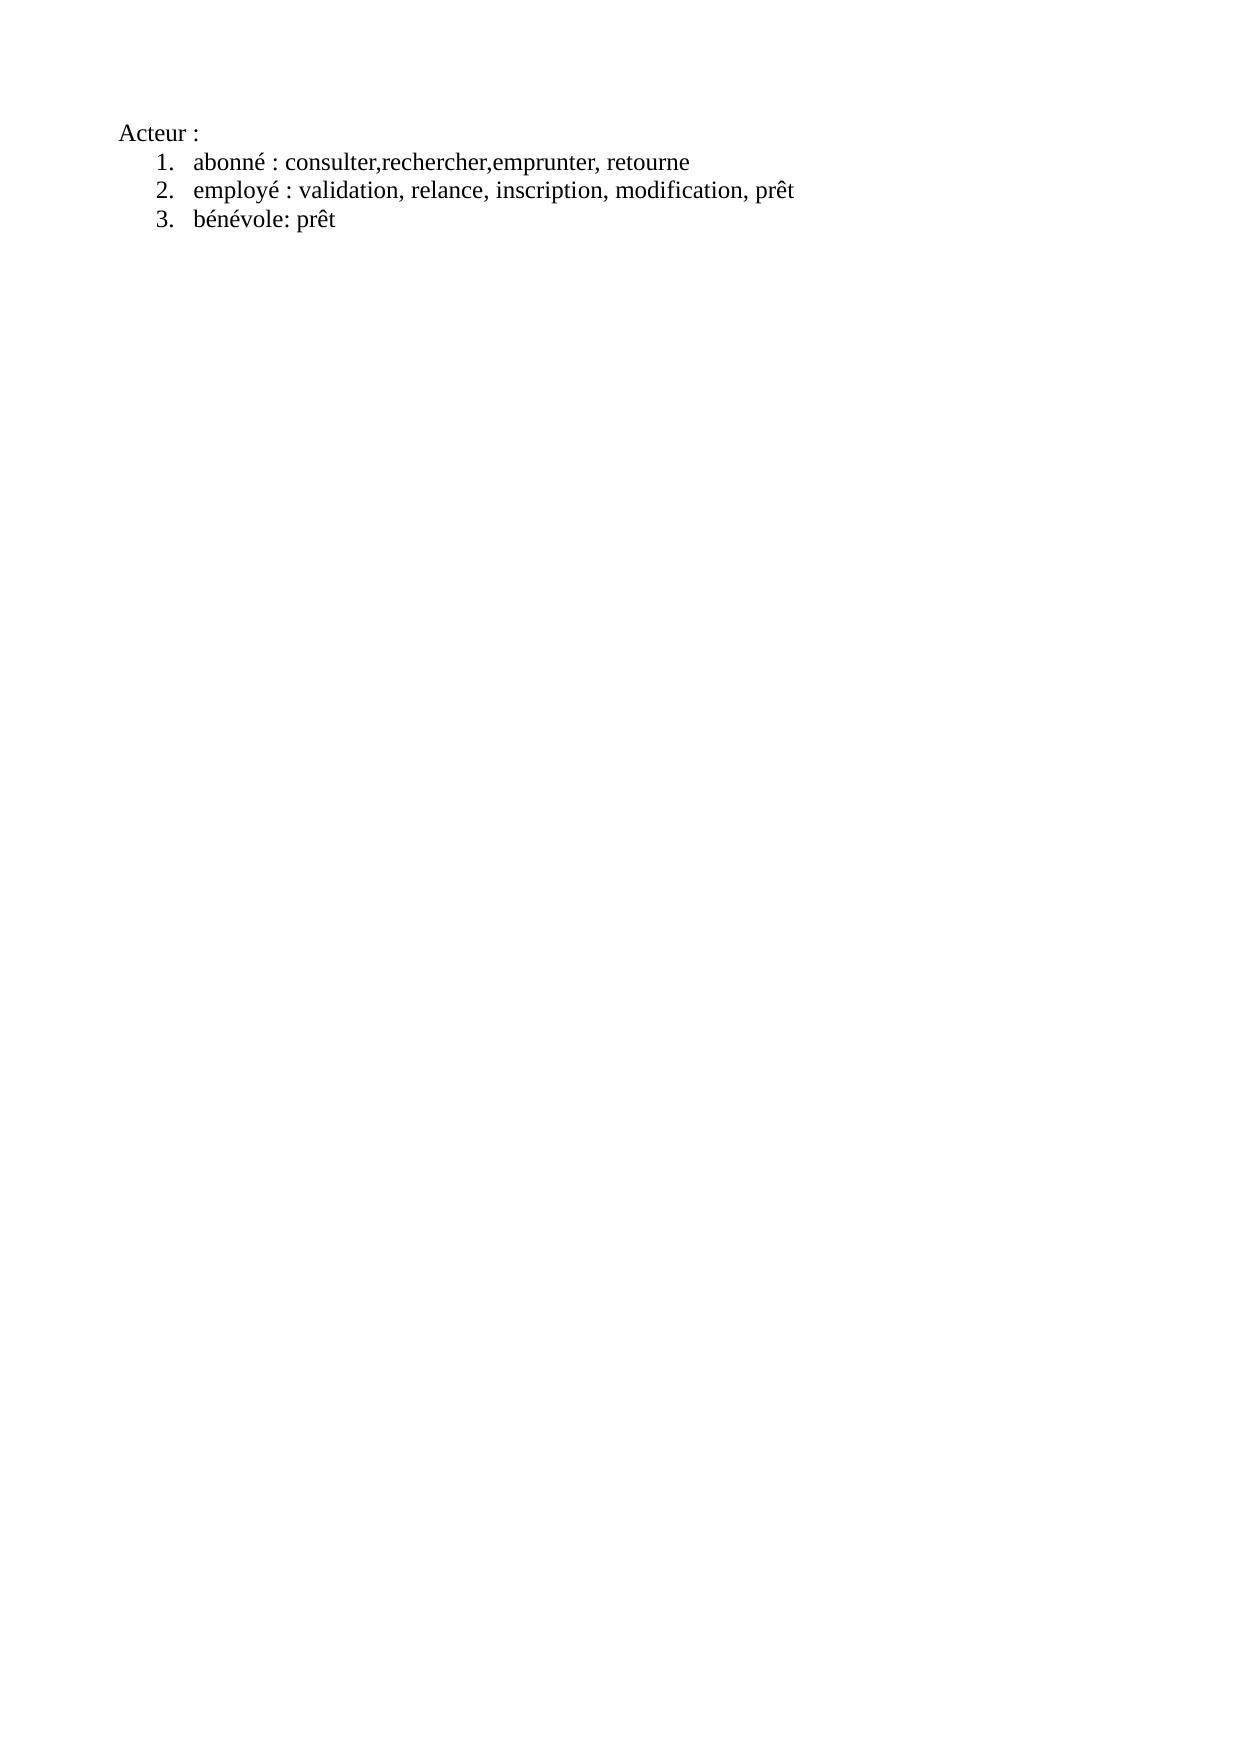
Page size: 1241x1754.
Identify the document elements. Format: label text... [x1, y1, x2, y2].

list abonné : consulter,rechercher,emprunter, retourne [156, 147, 1122, 176]
list bénévole: prêt [156, 204, 1122, 233]
text Acteur : [118, 118, 1122, 147]
list employé : validation, relance, inscription, modification, prêt [156, 176, 1122, 204]
